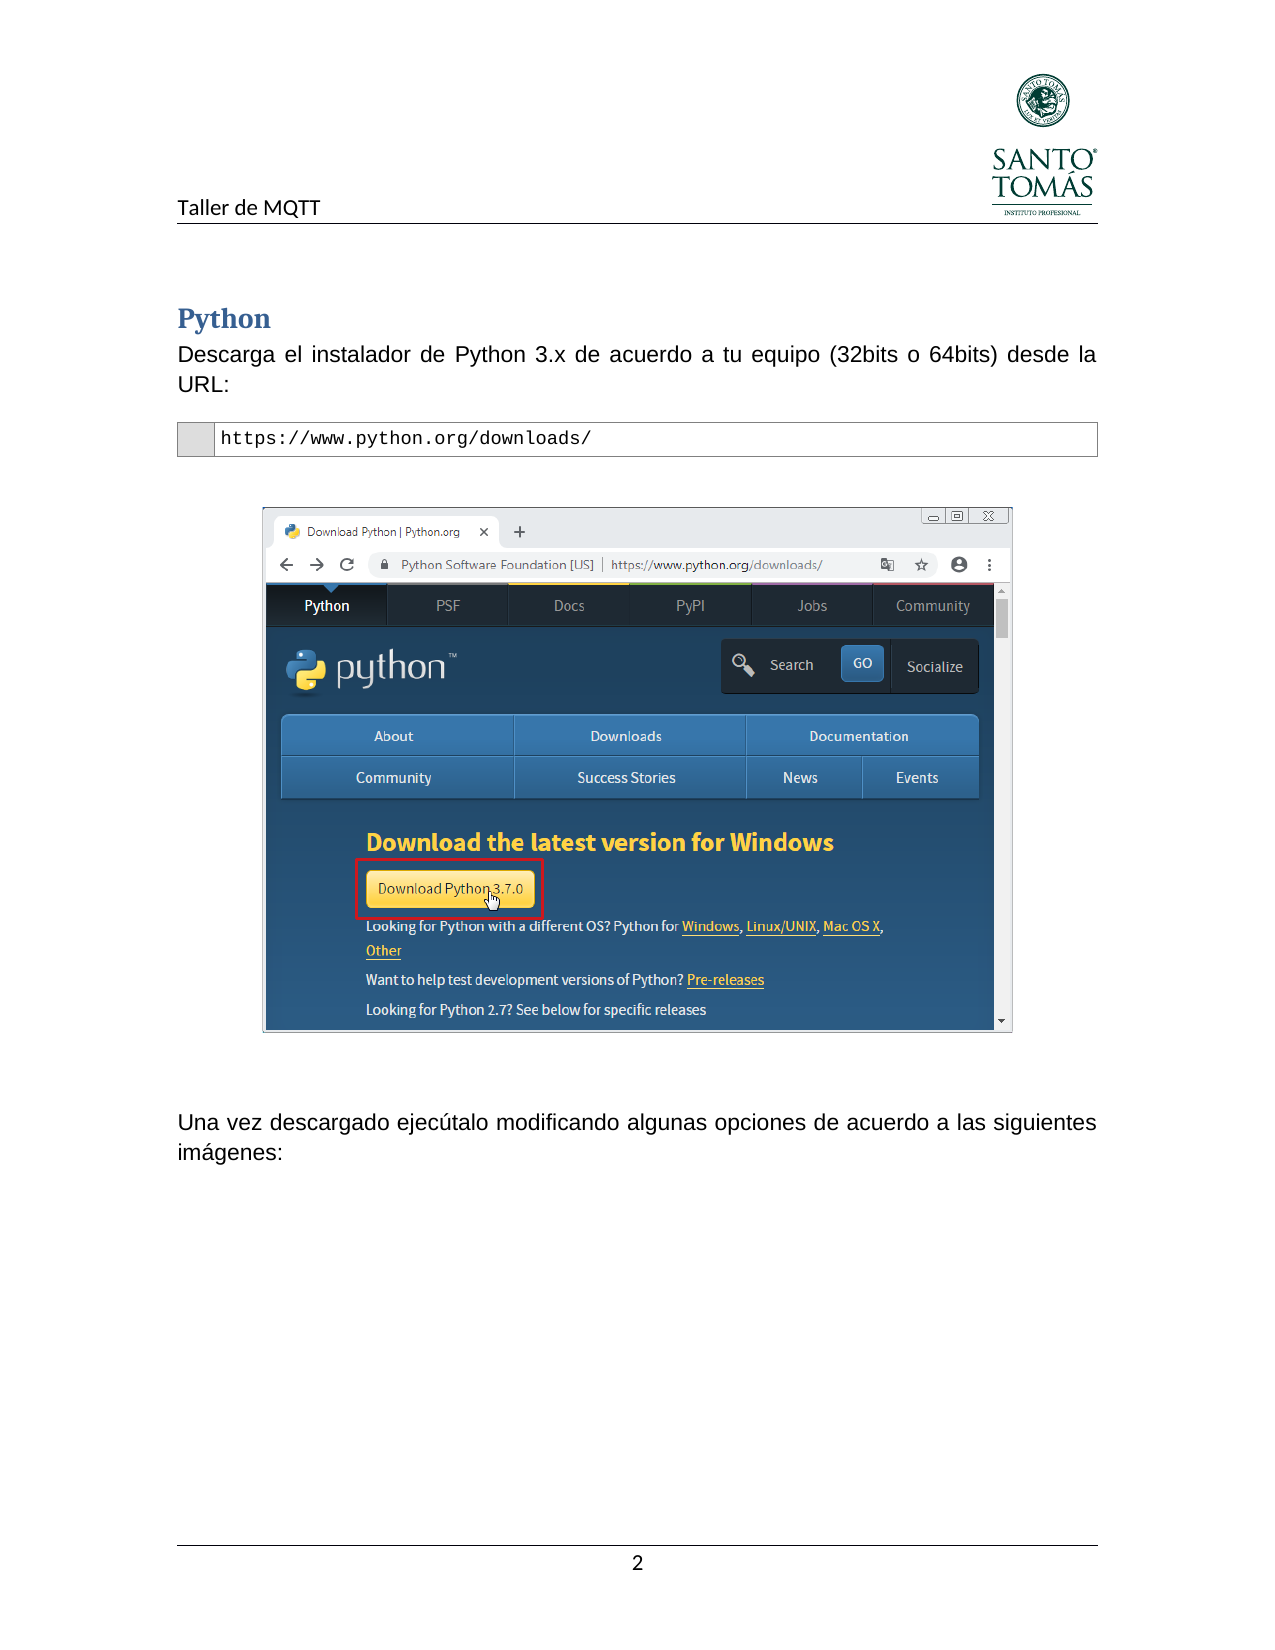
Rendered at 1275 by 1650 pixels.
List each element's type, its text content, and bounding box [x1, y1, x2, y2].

table_header [178, 423, 214, 456]
subtitle Python [177, 302, 1098, 336]
picture [262, 507, 1013, 1033]
text Descarga el instalador de Python 3.x de acuerdo a tu equipo (32bits o 64bits) desde la URL: [177, 341, 1098, 397]
text Una vez descargado ejecútalo modificando algunas opciones de acuerdo a las siguientes imágenes: [177, 1108, 1098, 1165]
table_header https://www.python.org/downloads/ [215, 423, 1097, 456]
